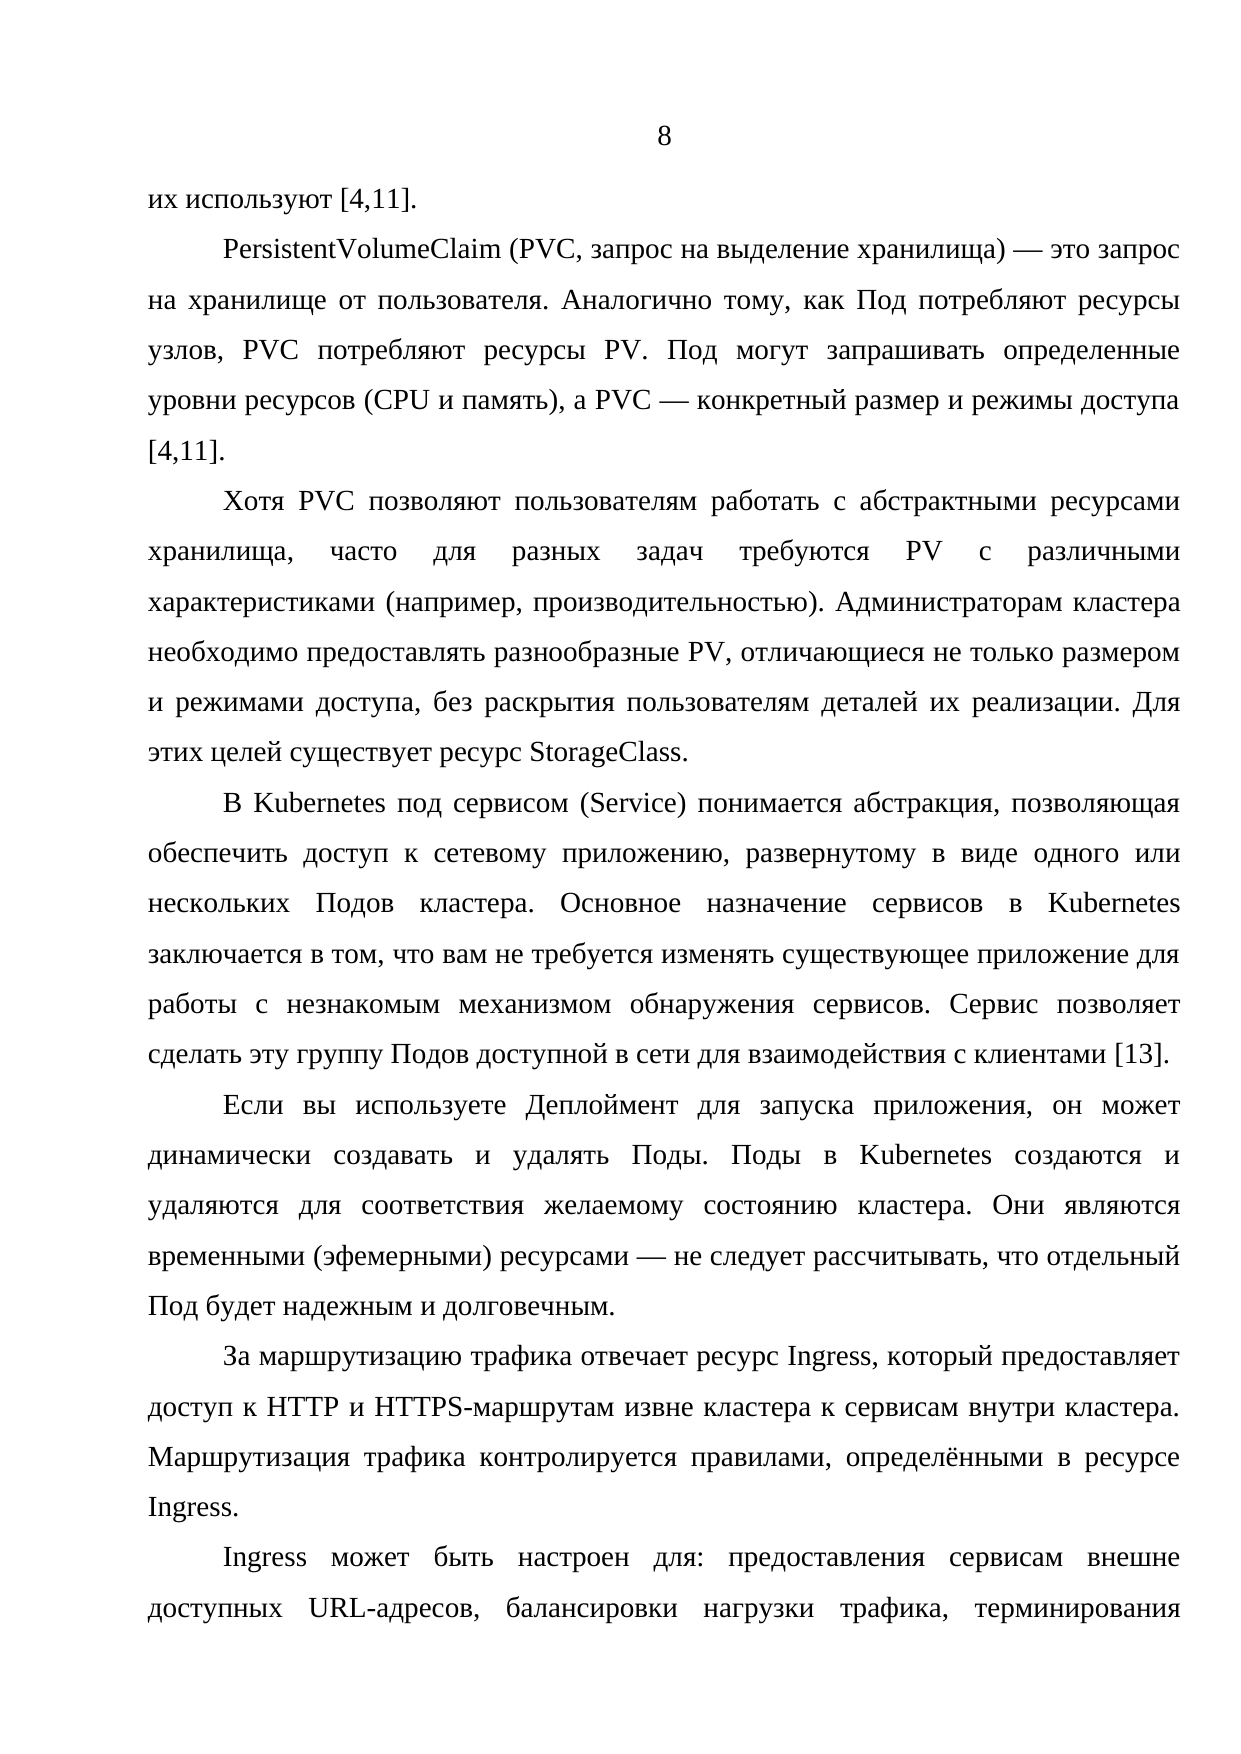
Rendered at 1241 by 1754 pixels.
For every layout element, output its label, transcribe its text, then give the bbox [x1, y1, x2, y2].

text Если вы используете Деплоймент для запуска приложения, он может динамически создавать и удалять Поды. Поды в Kubernetes создаются и удаляются для соответствия желаемому состоянию кластера. Они являются временными (эфемерными) ресурсами — не следует рассчитывать, что отдельный Под будет надежным и долговечным. [148, 1087, 1181, 1322]
text Хотя PVC позволяют пользователям работать с абстрактными ресурсами хранилища, часто для разных задач требуются PV с различными характеристиками (например, производительностью). Администраторам кластера необходимо предоставлять разнообразные PV, отличающиеся не только размером и режимами доступа, без раскрытия пользователям деталей их реализации. Для этих целей существует ресурс StorageClass. [148, 483, 1181, 768]
text PersistentVolumeClaim (PVC, запрос на выделение хранилища) — это запрос на хранилище от пользователя. Аналогично тому, как Под потребляют ресурсы узлов, PVC потребляют ресурсы PV. Под могут запрашивать определенные уровни ресурсов (CPU и память), а PVC — конкретный размер и режимы доступа [4,11]. [148, 231, 1181, 466]
text их используют [4,11]. [148, 181, 1181, 215]
text Ingress может быть настроен для: предоставления сервисам внешне доступных URL-адресов, балансировки нагрузки трафика, терминирования [148, 1539, 1181, 1623]
text В Kubernetes под сервисом (Service) понимается абстракция, позволяющая обеспечить доступ к сетевому приложению, развернутому в виде одного или нескольких Подов кластера. Основное назначение сервисов в Kubernetes заключается в том, что вам не требуется изменять существующее приложение для работы с незнакомым механизмом обнаружения сервисов. Сервис позволяет сделать эту группу Подов доступной в сети для взаимодействия с клиентами [13]. [148, 785, 1181, 1070]
text За маршрутизацию трафика отвечает ресурс Ingress, который предоставляет доступ к HTTP и HTTPS-маршрутам извне кластера к сервисам внутри кластера. Маршрутизация трафика контролируется правилами, определёнными в ресурсе Ingress. [148, 1338, 1181, 1523]
